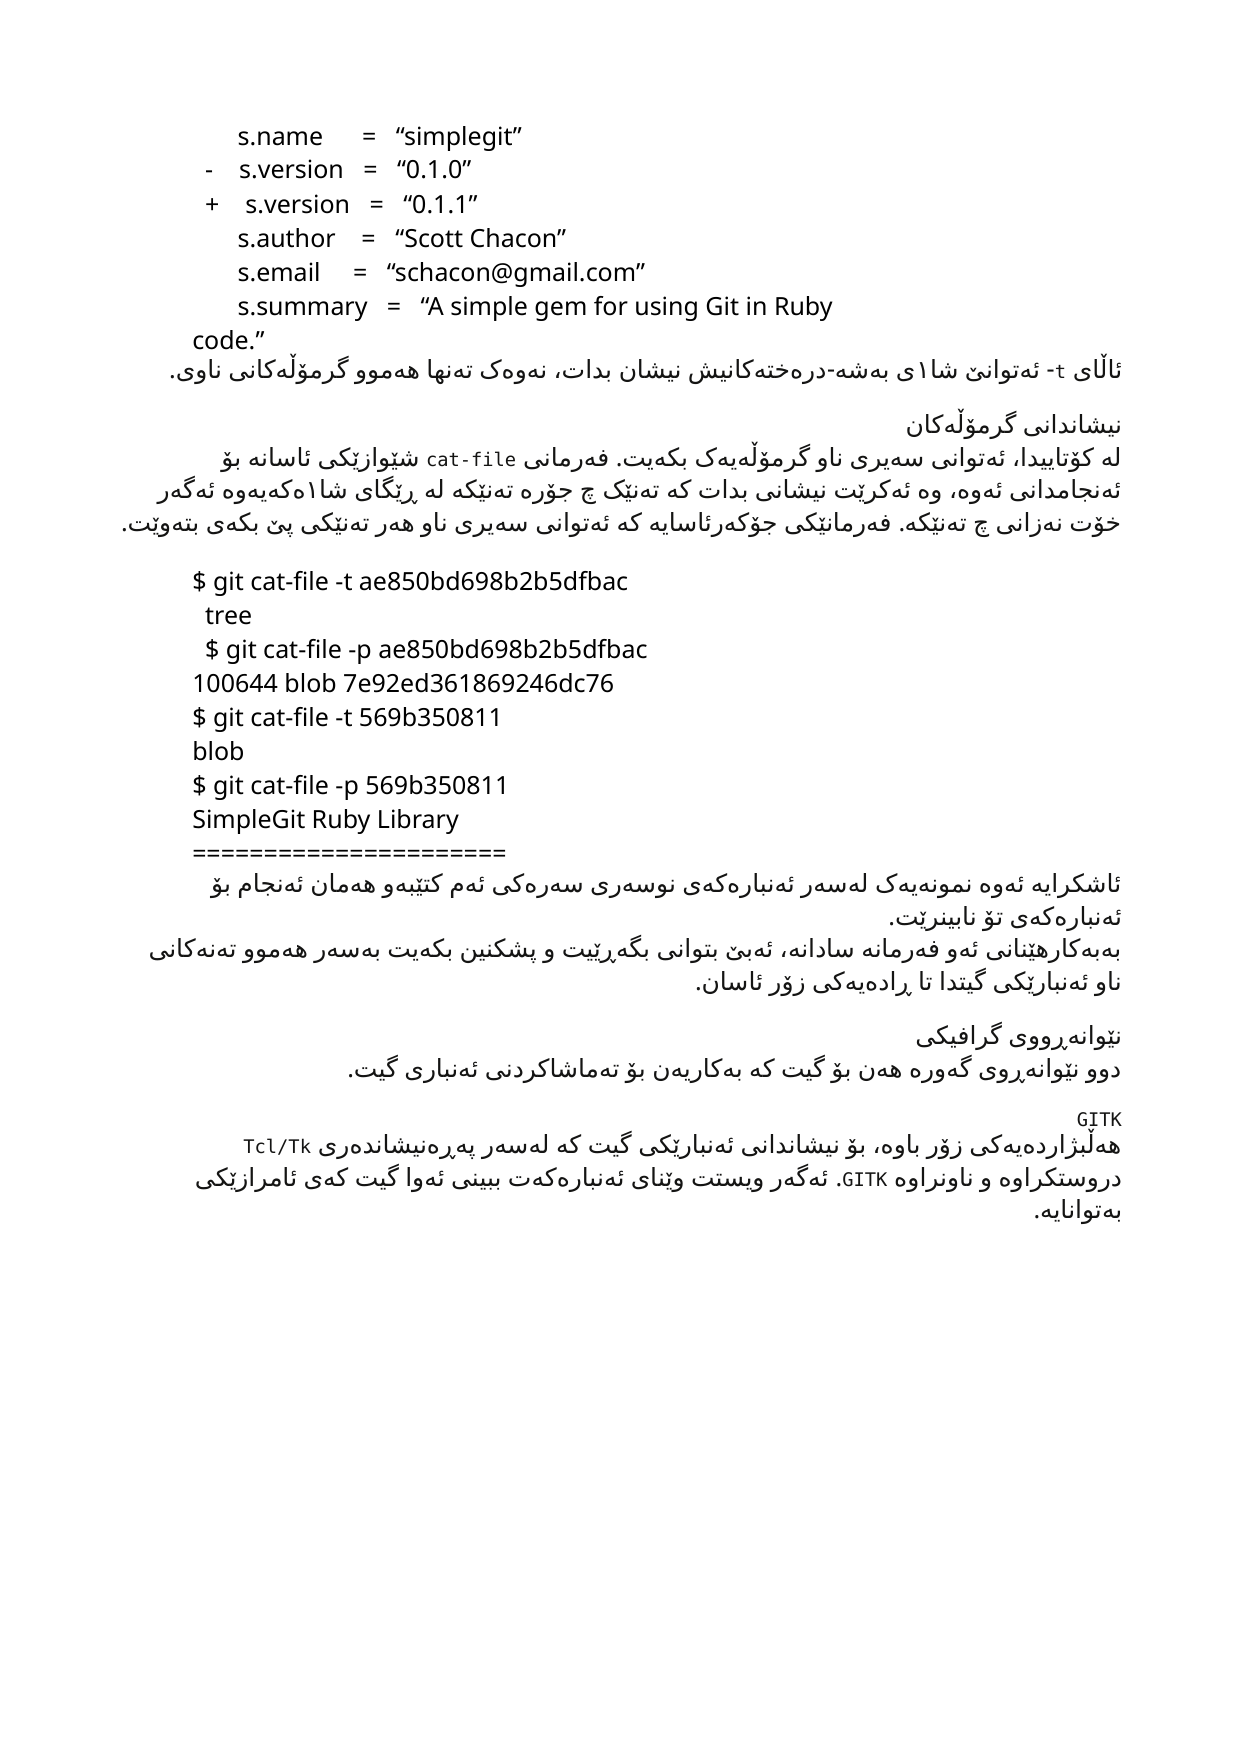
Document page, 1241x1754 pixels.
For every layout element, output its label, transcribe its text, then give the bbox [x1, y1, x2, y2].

text $ git cat-file -p ae850bd698b2b5dfbac [192, 631, 1122, 666]
text ====================== [192, 836, 1122, 870]
text s.summary = “A simple gem for using Git in Ruby [192, 288, 1122, 322]
text لە کۆتاییدا، ئەتوانی سەیری ناو گرمۆڵەیەک بکەیت. فەرمانی cat-file شێوازێکی ئاسانە بۆ ئەنجامدانی ئەوە، وە ئەکرێت نیشانی بدات کە تەنێک چ جۆرە تەنێکە لە ڕێگای شا۱ەکەیەوە ئەگەر خۆت نەزانی چ تەنێکە. فەرمانێکی جۆکەرئاسایە کە ئەتوانی سەیری ناو هەر تەنێکی پێ بکەی بتەوێت. [118, 444, 1122, 541]
text code.” [192, 322, 1122, 357]
text blob [192, 734, 1122, 768]
text GITK [118, 1109, 1122, 1131]
text نێوانەڕووی گرافیکی [118, 1022, 1122, 1055]
text - s.version = “0.1.0” [192, 152, 1122, 186]
text ئاڵای t- ئەتوانێ شا۱ی بەشە-درەختەکانیش نیشان بدات، نەوەک تەنها هەموو گرمۆڵەکانی ناوی. [118, 357, 1122, 389]
text 100644 blob 7e92ed361869246dc76 [192, 666, 1122, 699]
text SimpleGit Ruby Library [192, 802, 1122, 836]
text ئاشکرایە ئەوە نمونەیەک لەسەر ئەنبارەکەی نوسەری سەرەکی ئەم کتێبەو هەمان ئەنجام بۆ ئەنبارەکەی تۆ نابینرێت. [118, 870, 1122, 935]
text + s.version = “0.1.1” [192, 186, 1122, 220]
text نیشاندانی گرمۆڵەکان [118, 411, 1122, 444]
text $ git cat-file -t 569b350811 [192, 699, 1122, 734]
text دوو نێوانەڕوی گەورە هەن بۆ گیت کە بەکاریەن بۆ تەماشاکردنی ئەنباری گیت. [118, 1055, 1122, 1087]
text بەبەکارهێنانی ئەو فەرمانە سادانە، ئەبێ بتوانی بگەڕێیت و پشکنین بکەیت بەسەر هەموو تەنەکانی ناو ئەنبارێکی گیتدا تا ڕادەیەکی زۆر ئاسان. [118, 935, 1122, 1000]
text هەڵبژاردەیەکی زۆر باوە، بۆ نیشاندانی ئەنبارێکی گیت کە لەسەر پەڕەنیشاندەری Tcl/Tk دروستکراوە و ناونراوە GITK. ئەگەر ویستت وێنای ئەنبارەکەت ببینی ئەوا گیت کەی ئامرازێکی بەتوانایە. [118, 1131, 1122, 1229]
text s.email = “schacon@gmail.com” [192, 254, 1122, 288]
text tree [192, 597, 1122, 631]
text s.author = “Scott Chacon” [192, 220, 1122, 254]
text $ git cat-file -t ae850bd698b2b5dfbac [192, 563, 1122, 597]
text s.name = “simplegit” [192, 118, 1122, 152]
text $ git cat-file -p 569b350811 [192, 768, 1122, 802]
